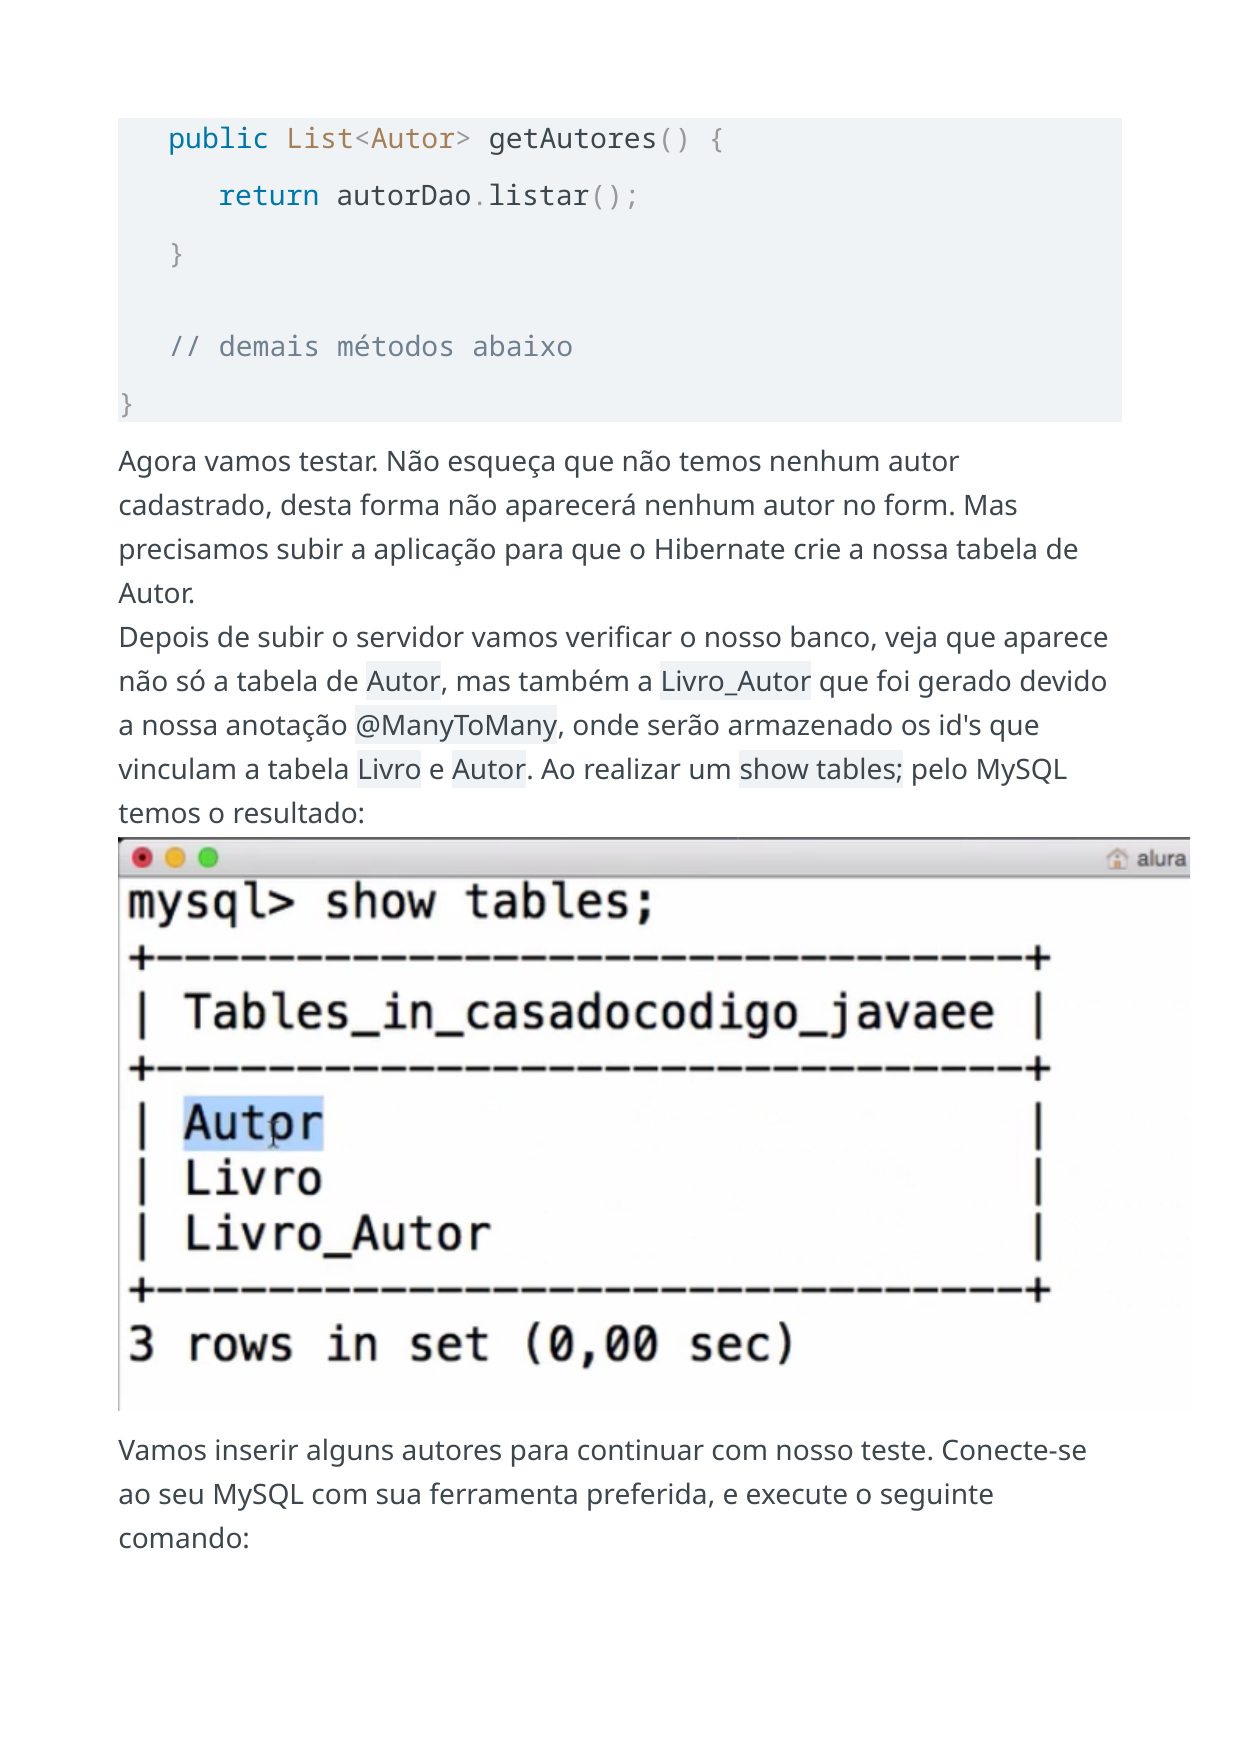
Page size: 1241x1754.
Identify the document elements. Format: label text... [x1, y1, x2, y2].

text // demais métodos abaixo [118, 326, 1122, 364]
text } [118, 233, 1122, 271]
text Depois de subir o servidor vamos verificar o nosso banco, veja que aparece não só a tabela de Autor, mas também a Livro_Autor que foi gerado devido a nossa anotação @ManyToMany, onde serão armazenado os id's que vinculam a tabela Livro e Autor. Ao realizar um show tables; pelo MySQL temos o resultado: [118, 617, 1122, 832]
text Agora vamos testar. Não esqueça que não temos nenhum autor cadastrado, desta forma não aparecerá nenhum autor no form. Mas precisamos subir a aplicação para que o Hibernate crie a nossa tabela de Autor. [118, 441, 1122, 612]
text Vamos inserir alguns autores para continuar com nosso teste. Conecte-se ao seu MySQL com sua ferramenta preferida, e execute o seguinte comando: [118, 1430, 1122, 1556]
picture [118, 837, 1191, 1411]
text public List<Autor> getAutores() { [118, 118, 1122, 156]
text return autorDao.listar(); [118, 176, 1122, 214]
text } [118, 383, 1122, 422]
